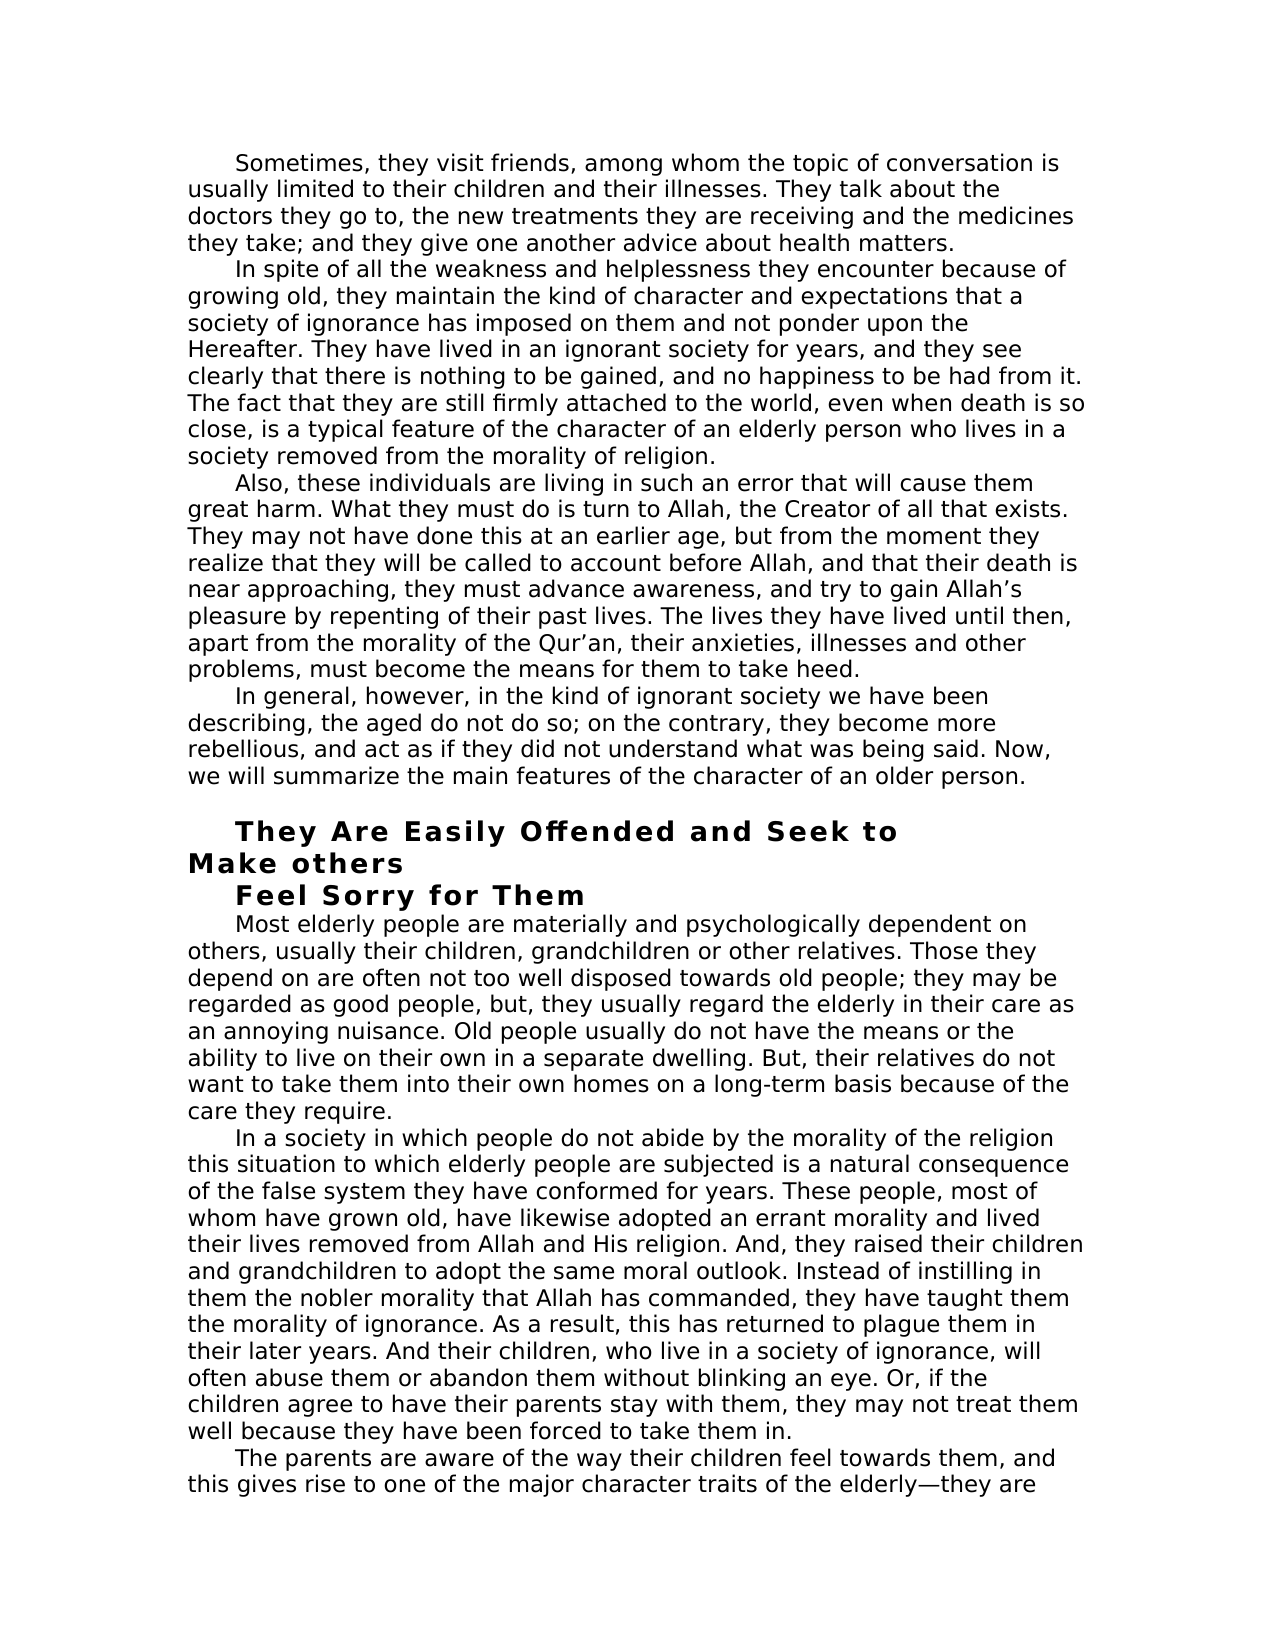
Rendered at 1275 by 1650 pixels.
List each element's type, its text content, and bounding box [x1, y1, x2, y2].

text Sometimes, they visit friends, among whom the topic of conversation is usually limited to their children and their illnesses. They talk about the doctors they go to, the new treatments they are receiving and the medicines they take; and they give one another advice about health matters. [187, 150, 1087, 257]
text Most elderly people are materially and psychologically dependent on others, usually their children, grandchildren or other relatives. Those they depend on are often not too well disposed towards old people; they may be regarded as good people, but, they usually regard the elderly in their care as an annoying nuisance. Old people usually do not have the means or the ability to live on their own in a separate dwelling. But, their relatives do not want to take them into their own homes on a long-term basis because of the care they require. [187, 911, 1087, 1125]
text Feel Sorry for Them [187, 880, 1087, 911]
text They Are Easily Offended and Seek to Make others [187, 817, 937, 880]
text The parents are aware of the way their children feel towards them, and this gives rise to one of the major character traits of the elderly—they are [187, 1445, 1087, 1498]
text In general, however, in the kind of ignorant society we have been describing, the aged do not do so; on the contrary, they become more rebellious, and act as if they did not understand what was being said. Now, we will summarize the main features of the character of an older person. [187, 683, 1087, 790]
text In a society in which people do not abide by the morality of the religion this situation to which elderly people are subjected is a natural consequence of the false system they have conformed for years. These people, most of whom have grown old, have likewise adopted an errant morality and lived their lives removed from Allah and His religion. And, they raised their children and grandchildren to adopt the same moral outlook. Instead of instilling in them the nobler morality that Allah has commanded, they have taught them the morality of ignorance. As a result, this has returned to plague them in their later years. And their children, who live in a society of ignorance, will often abuse them or abandon them without blinking an eye. Or, if the children agree to have their parents stay with them, they may not treat them well because they have been forced to take them in. [187, 1125, 1087, 1445]
text Also, these individuals are living in such an error that will cause them great harm. What they must do is turn to Allah, the Creator of all that exists. They may not have done this at an earlier age, but from the moment they realize that they will be called to account before Allah, and that their death is near approaching, they must advance awareness, and try to gain Allah’s pleasure by repenting of their past lives. The lives they have lived until then, apart from the morality of the Qur’an, their anxieties, illnesses and other problems, must become the means for them to take heed. [187, 470, 1087, 683]
text In spite of all the weakness and helplessness they encounter because of growing old, they maintain the kind of character and expectations that a society of ignorance has imposed on them and not ponder upon the Hereafter. They have lived in an ignorant society for years, and they see clearly that there is nothing to be gained, and no happiness to be had from it. The fact that they are still firmly attached to the world, even when death is so close, is a typical feature of the character of an elderly person who lives in a society removed from the morality of religion. [187, 257, 1087, 470]
